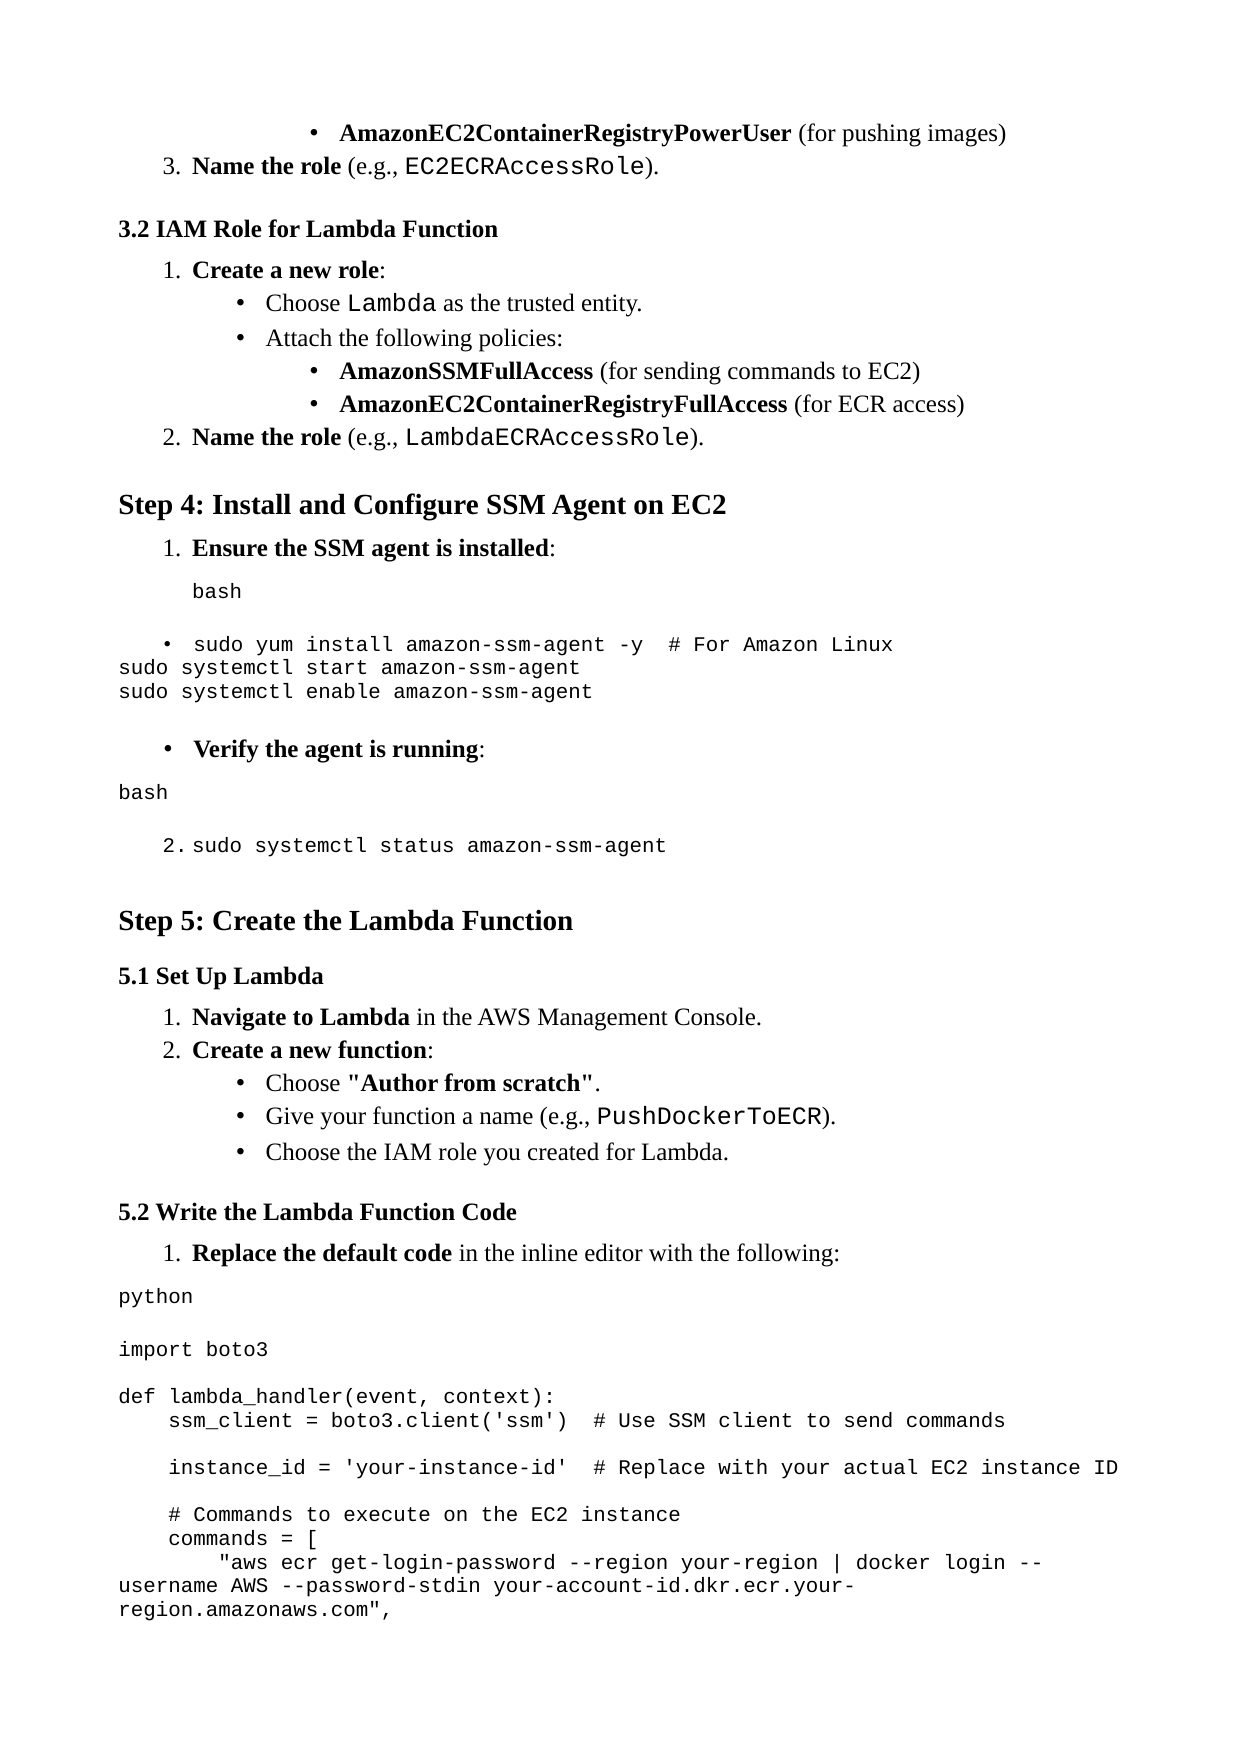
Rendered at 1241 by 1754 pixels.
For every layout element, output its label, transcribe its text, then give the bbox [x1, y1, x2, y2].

text bash [118, 782, 1122, 805]
list Replace the default code in the inline editor with the following: [162, 1238, 1122, 1267]
text python [118, 1286, 1122, 1309]
list Attach the following policies: [236, 323, 1122, 352]
list Name the role (e.g., LambdaECRAccessRole). [162, 422, 1122, 453]
list sudo yum install amazon-ssm-agent -y # For Amazon Linux [164, 634, 1122, 657]
list AmazonEC2ContainerRegistryPowerUser (for pushing images) [309, 118, 1122, 147]
list AmazonEC2ContainerRegistryFullAccess (for ECR access) [309, 389, 1122, 418]
text def lambda_handler(event, context): [118, 1386, 1122, 1410]
text # Commands to execute on the EC2 instance [118, 1504, 1122, 1528]
list Create a new role: [162, 255, 1122, 284]
subtitle 5.1 Set Up Lambda [118, 961, 1122, 990]
list Navigate to Lambda in the AWS Management Console. [162, 1002, 1122, 1031]
list Name the role (e.g., EC2ECRAccessRole). [162, 151, 1122, 182]
text sudo systemctl start amazon-ssm-agent [118, 657, 1122, 681]
list Create a new function: [162, 1035, 1122, 1064]
text import boto3 [118, 1339, 1122, 1363]
text "aws ecr get-login-password --region your-region | docker login --username AWS --password-stdin your-account-id.dkr.ecr.your-region.amazonaws.com", [118, 1552, 1122, 1623]
subtitle 3.2 IAM Role for Lambda Function [118, 214, 1122, 242]
list sudo systemctl status amazon-ssm-agent [162, 835, 1122, 858]
text commands = [ [118, 1528, 1122, 1552]
list Ensure the SSM agent is installed: [162, 533, 1122, 562]
list Choose "Author from scratch". [236, 1068, 1122, 1097]
text sudo systemctl enable amazon-ssm-agent [118, 681, 1122, 705]
list bash [162, 581, 1122, 604]
list AmazonSSMFullAccess (for sending commands to EC2) [309, 356, 1122, 385]
list Choose the IAM role you created for Lambda. [236, 1137, 1122, 1166]
subtitle Step 5: Create the Lambda Function [118, 903, 1122, 936]
subtitle 5.2 Write the Lambda Function Code [118, 1197, 1122, 1226]
list Verify the agent is running: [164, 734, 1122, 763]
text instance_id = 'your-instance-id' # Replace with your actual EC2 instance ID [118, 1457, 1122, 1481]
list Choose Lambda as the trusted entity. [236, 288, 1122, 319]
text ssm_client = boto3.client('ssm') # Use SSM client to send commands [118, 1410, 1122, 1433]
list Give your function a name (e.g., PushDockerToECR). [236, 1101, 1122, 1132]
subtitle Step 4: Install and Configure SSM Agent on EC2 [118, 487, 1122, 521]
